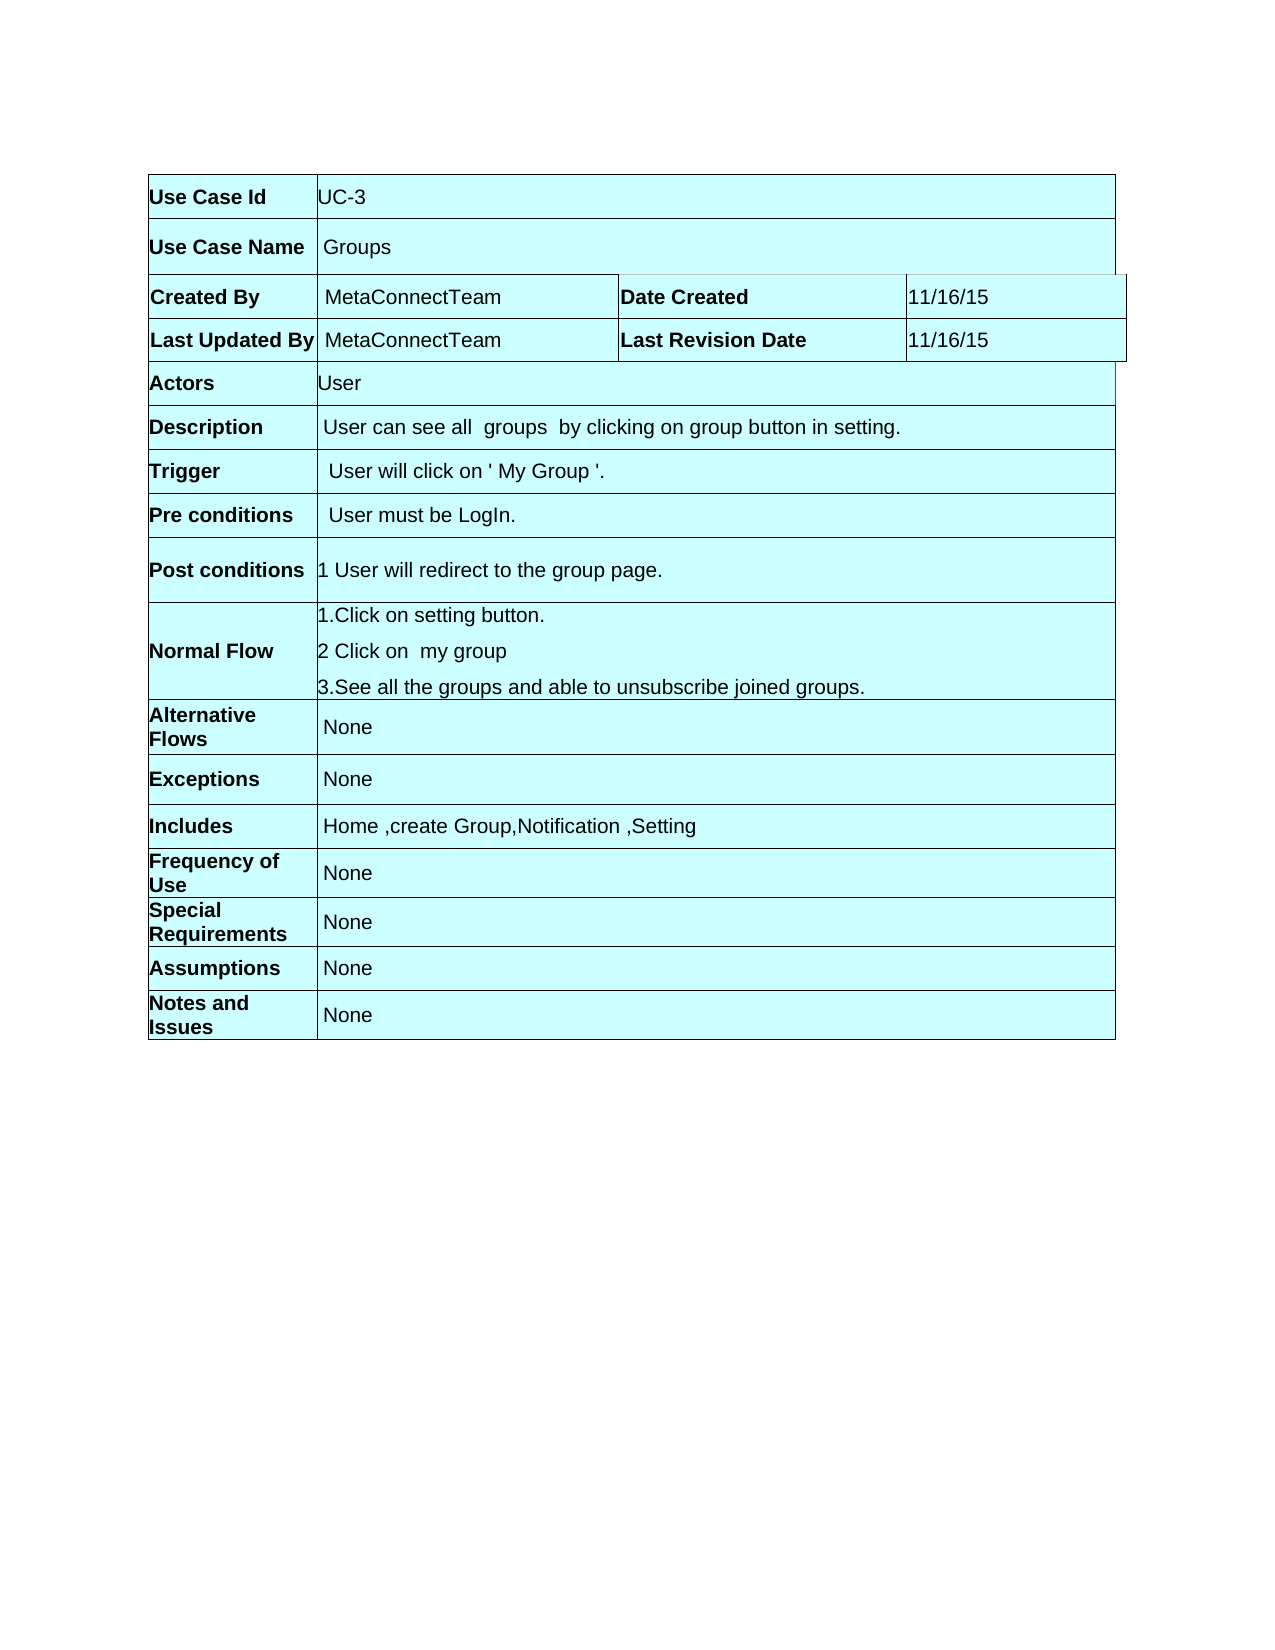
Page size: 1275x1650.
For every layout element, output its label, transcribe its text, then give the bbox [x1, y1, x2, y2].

table_cell Includes [149, 805, 317, 848]
table_cell Notes and Issues [149, 991, 317, 1039]
table_cell 1 User will redirect to the group page. [318, 538, 1115, 602]
table_cell None [318, 991, 1115, 1039]
table_cell Last Updated By [149, 319, 317, 361]
table_cell [1116, 990, 1126, 1039]
table_cell [1116, 362, 1126, 405]
table_cell Date Created [619, 275, 906, 318]
table_cell 1.Click on setting button. 2 Click on my group 3.See all the groups and able to unsubscribe joined groups. [318, 603, 1115, 699]
table_cell Use Case Name [149, 219, 317, 274]
table_cell Post conditions [149, 538, 317, 602]
table_cell [1116, 804, 1126, 848]
table_cell Frequency of Use [149, 849, 317, 897]
table_cell MetaConnectTeam [318, 319, 618, 361]
table_cell Description [149, 406, 317, 449]
table_cell User must be LogIn. [318, 494, 1115, 537]
table_cell [1116, 537, 1126, 602]
table_cell [1116, 946, 1126, 990]
table_header [1116, 174, 1126, 218]
table_cell [1116, 218, 1126, 274]
table_cell None [318, 947, 1115, 990]
table_cell Actors [149, 362, 317, 405]
table_cell [1116, 699, 1126, 754]
table_cell None [318, 849, 1115, 897]
table_cell Normal Flow [149, 603, 317, 699]
table_header UC-3 [318, 175, 1115, 218]
table_cell [1116, 754, 1126, 804]
table_cell [1116, 493, 1126, 537]
table_cell Home ,create Group,Notification ,Setting [318, 805, 1115, 848]
table_cell Last Revision Date [619, 319, 906, 361]
table_cell Pre conditions [149, 494, 317, 537]
table_cell MetaConnectTeam [318, 275, 618, 318]
table_cell [1116, 449, 1126, 493]
table_cell Alternative Flows [149, 700, 317, 754]
table_cell Special Requirements [149, 898, 317, 946]
table_cell Created By [149, 275, 317, 318]
table_cell None [318, 755, 1115, 804]
table_cell 11/16/15 [907, 275, 1126, 318]
table_header Use Case Id [149, 175, 317, 218]
table_cell None [318, 700, 1115, 754]
table_cell Assumptions [149, 947, 317, 990]
table_cell User can see all groups by clicking on group button in setting. [318, 406, 1115, 449]
table_cell User [318, 362, 1115, 405]
table_cell [1116, 405, 1126, 449]
table_cell [1116, 897, 1126, 946]
table_cell [1116, 602, 1126, 699]
table_cell 11/16/15 [907, 319, 1126, 361]
table_cell User will click on ' My Group '. [318, 450, 1115, 493]
table_cell [1116, 848, 1126, 897]
table_cell Trigger [149, 450, 317, 493]
table_cell Exceptions [149, 755, 317, 804]
table_cell Groups [318, 219, 1115, 274]
table_cell None [318, 898, 1115, 946]
